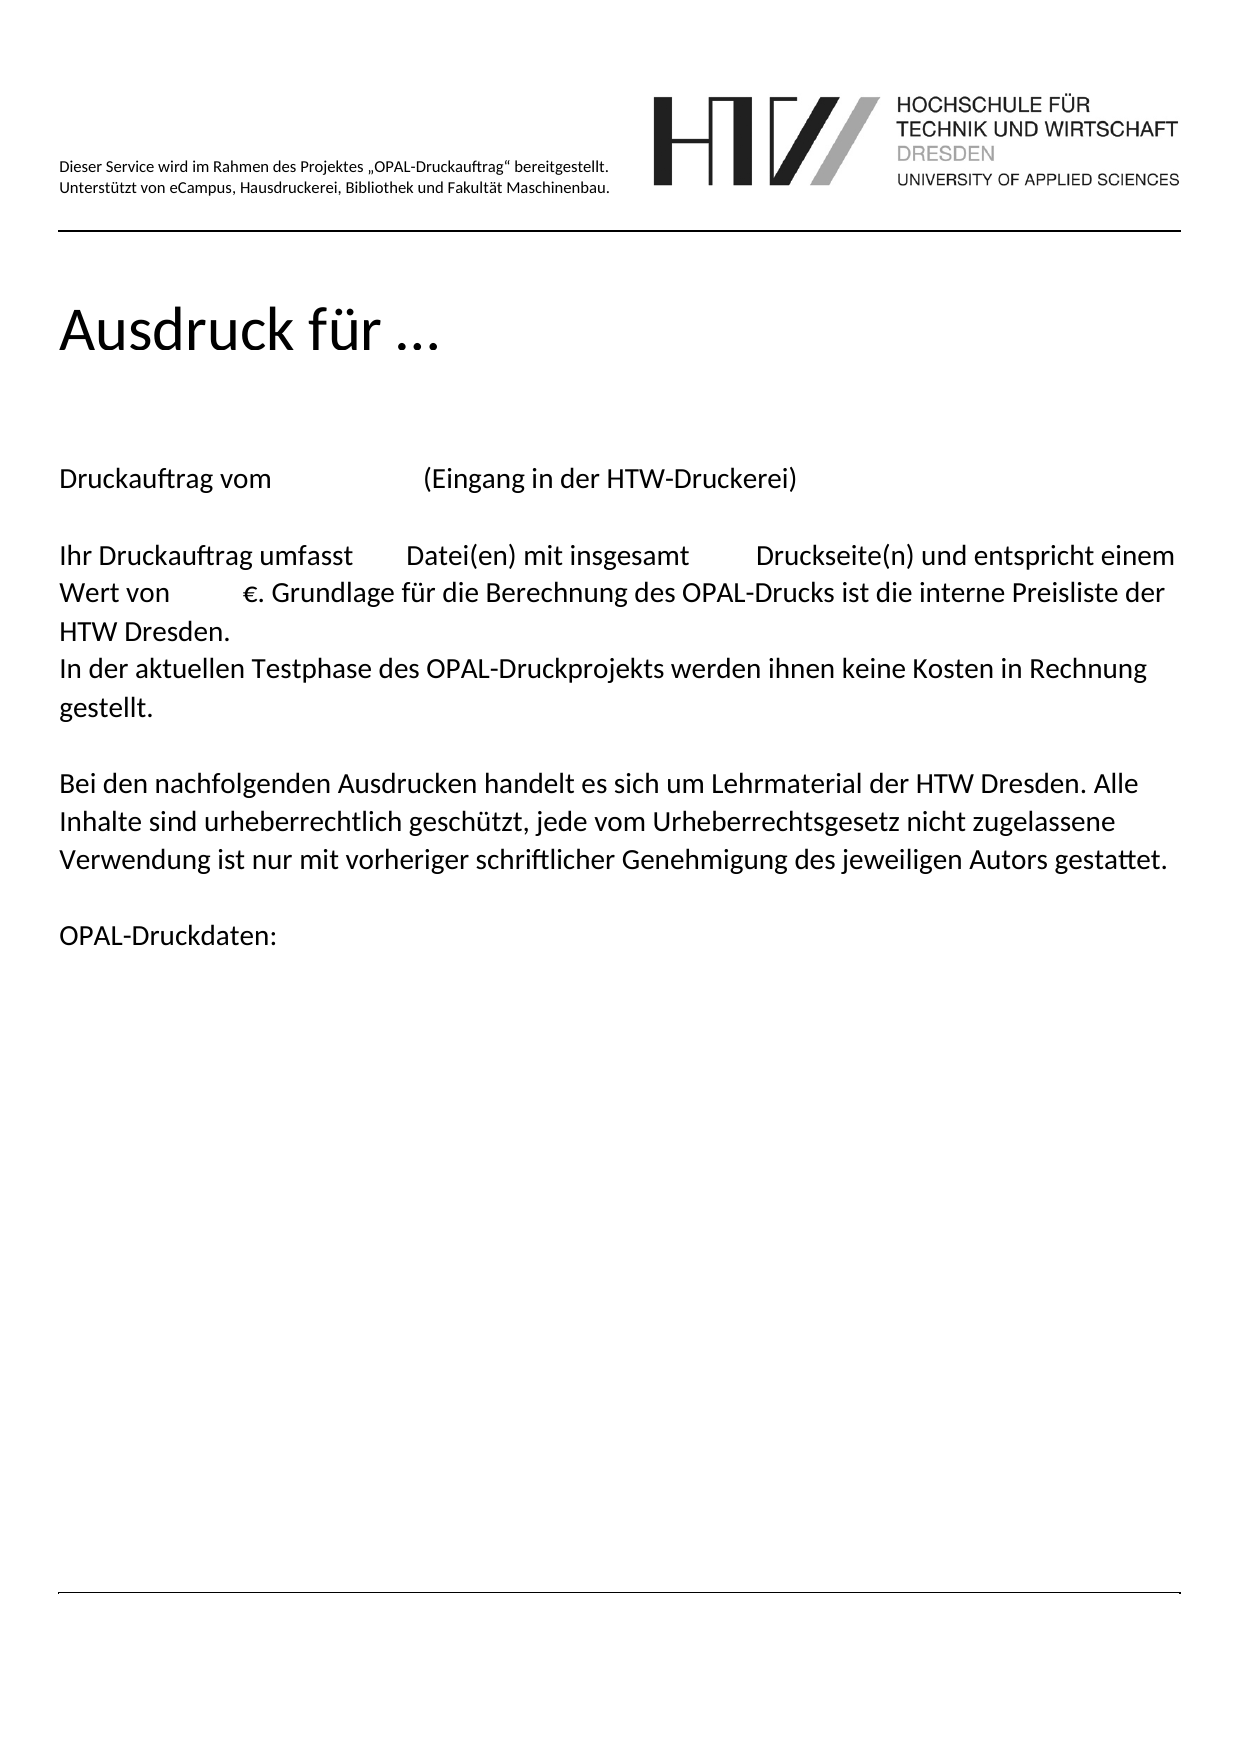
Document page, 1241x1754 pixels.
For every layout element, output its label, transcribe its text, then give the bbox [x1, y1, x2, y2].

text Bei den nachfolgenden Ausdrucken handelt es sich um Lehrmaterial der HTW Dresden. Alle Inhalte sind urheberrechtlich geschützt, jede vom Urheberrechtsgesetz nicht zugelassene Verwendung ist nur mit vorheriger schriftlicher Genehmigung des jeweiligen Autors gestattet. [59, 765, 1181, 876]
text Dieser Service wird im Rahmen des Projektes „OPAL-Druckauftrag“ bereitgestellt. [59, 156, 650, 176]
text Ausdruck für … [59, 289, 1181, 366]
picture [650, 93, 1182, 186]
text Druckauftrag vom (Eingang in der HTW-Druckerei) [59, 461, 1181, 496]
text In der aktuellen Testphase des OPAL-Druckprojekts werden ihnen keine Kosten in Rechnung gestellt. [59, 651, 1181, 724]
text Ihr Druckauftrag umfasst Datei(en) mit insgesamt Druckseite(n) und entspricht einem Wert von €. Grundlage für die Berechnung des OPAL-Drucks ist die interne Preisliste der HTW Dresden. [59, 537, 1181, 648]
text Unterstützt von eCampus, Hausdruckerei, Bibliothek und Fakultät Maschinenbau. [59, 178, 1181, 198]
text OPAL-Druckdaten: [59, 917, 1181, 952]
